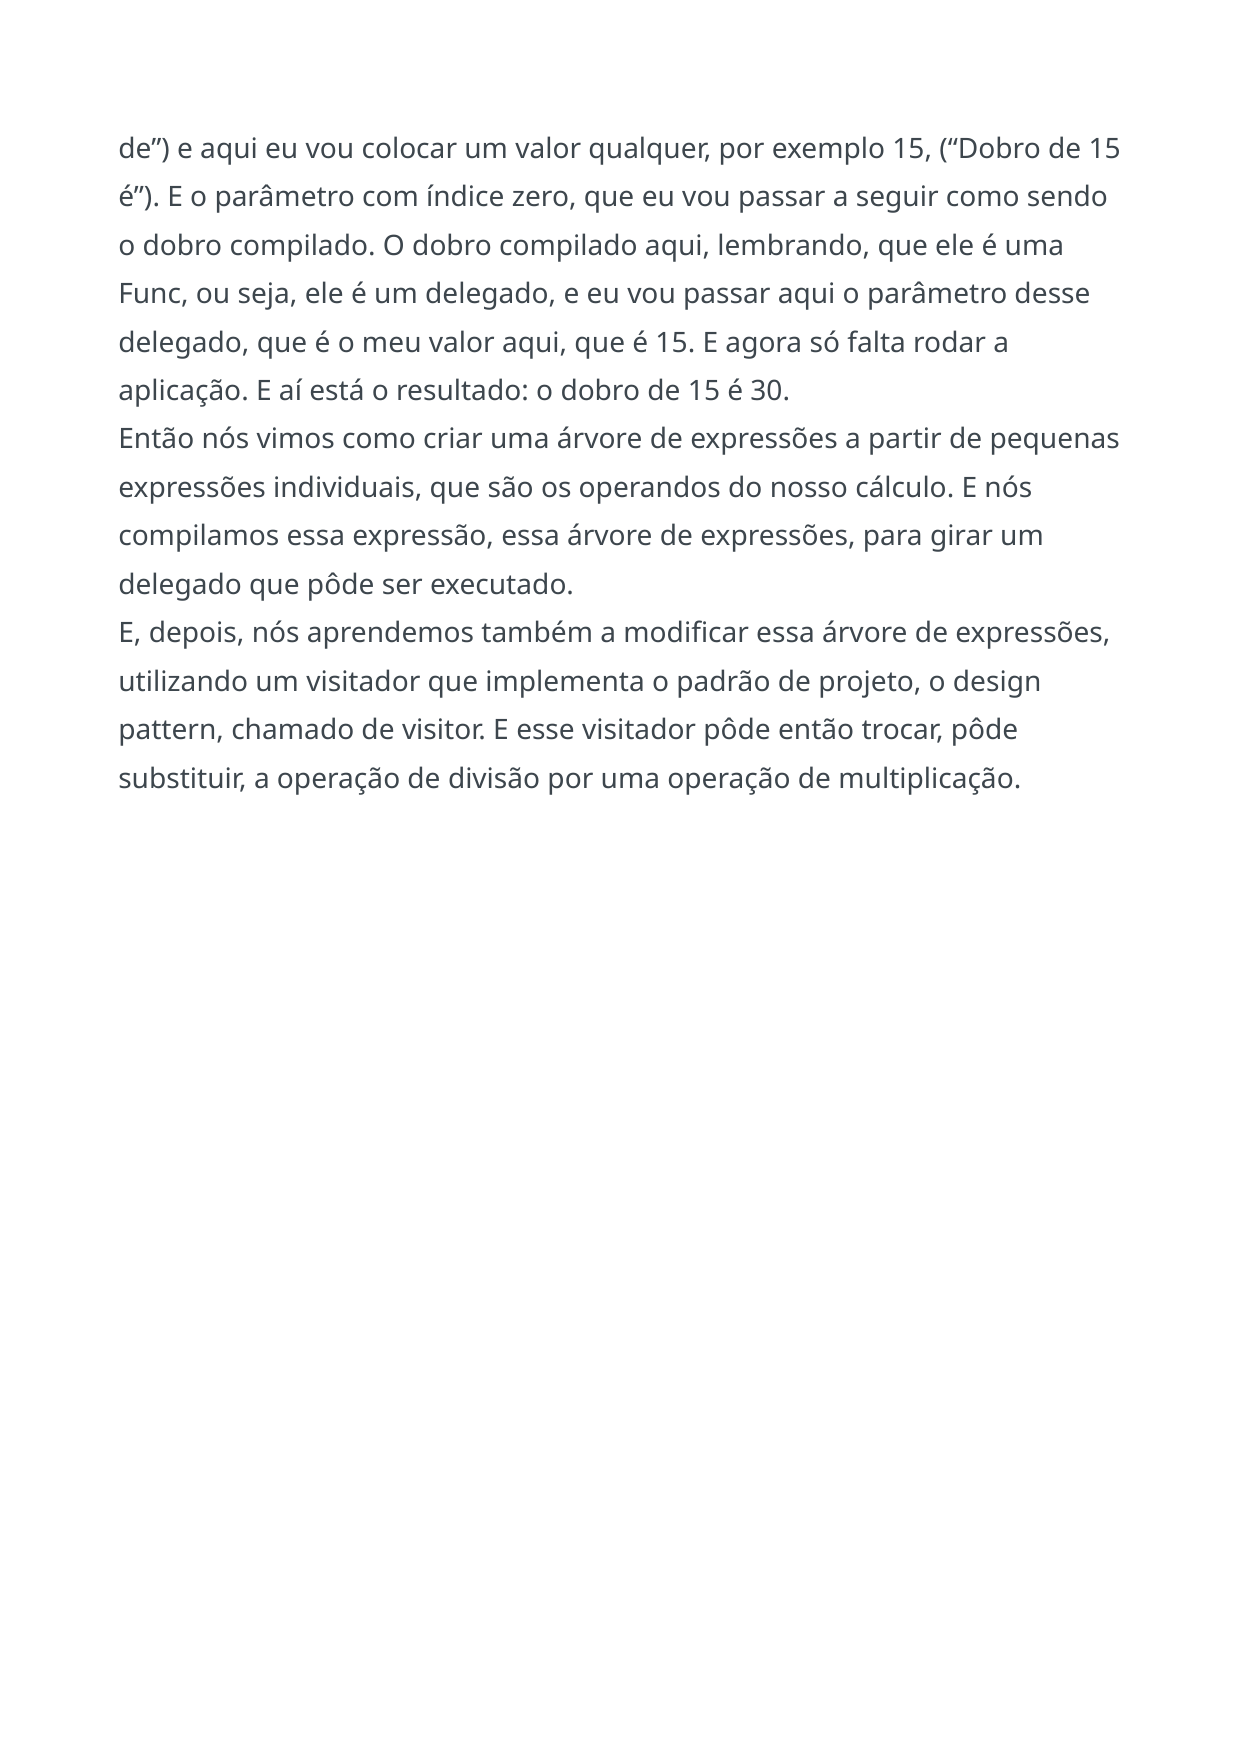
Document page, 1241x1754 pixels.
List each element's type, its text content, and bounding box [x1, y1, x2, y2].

text de”) e aqui eu vou colocar um valor qualquer, por exemplo 15, (“Dobro de 15 é”). E o parâmetro com índice zero, que eu vou passar a seguir como sendo o dobro compilado. O dobro compilado aqui, lembrando, que ele é uma Func, ou seja, ele é um delegado, e eu vou passar aqui o parâmetro desse delegado, que é o meu valor aqui, que é 15. E agora só falta rodar a aplicação. E aí está o resultado: o dobro de 15 é 30. [118, 118, 1122, 409]
text Então nós vimos como criar uma árvore de expressões a partir de pequenas expressões individuais, que são os operandos do nosso cálculo. E nós compilamos essa expressão, essa árvore de expressões, para girar um delegado que pôde ser executado. [118, 409, 1122, 602]
text E, depois, nós aprendemos também a modificar essa árvore de expressões, utilizando um visitador que implementa o padrão de projeto, o design pattern, chamado de visitor. E esse visitador pôde então trocar, pôde substituir, a operação de divisão por uma operação de multiplicação. [118, 602, 1122, 796]
